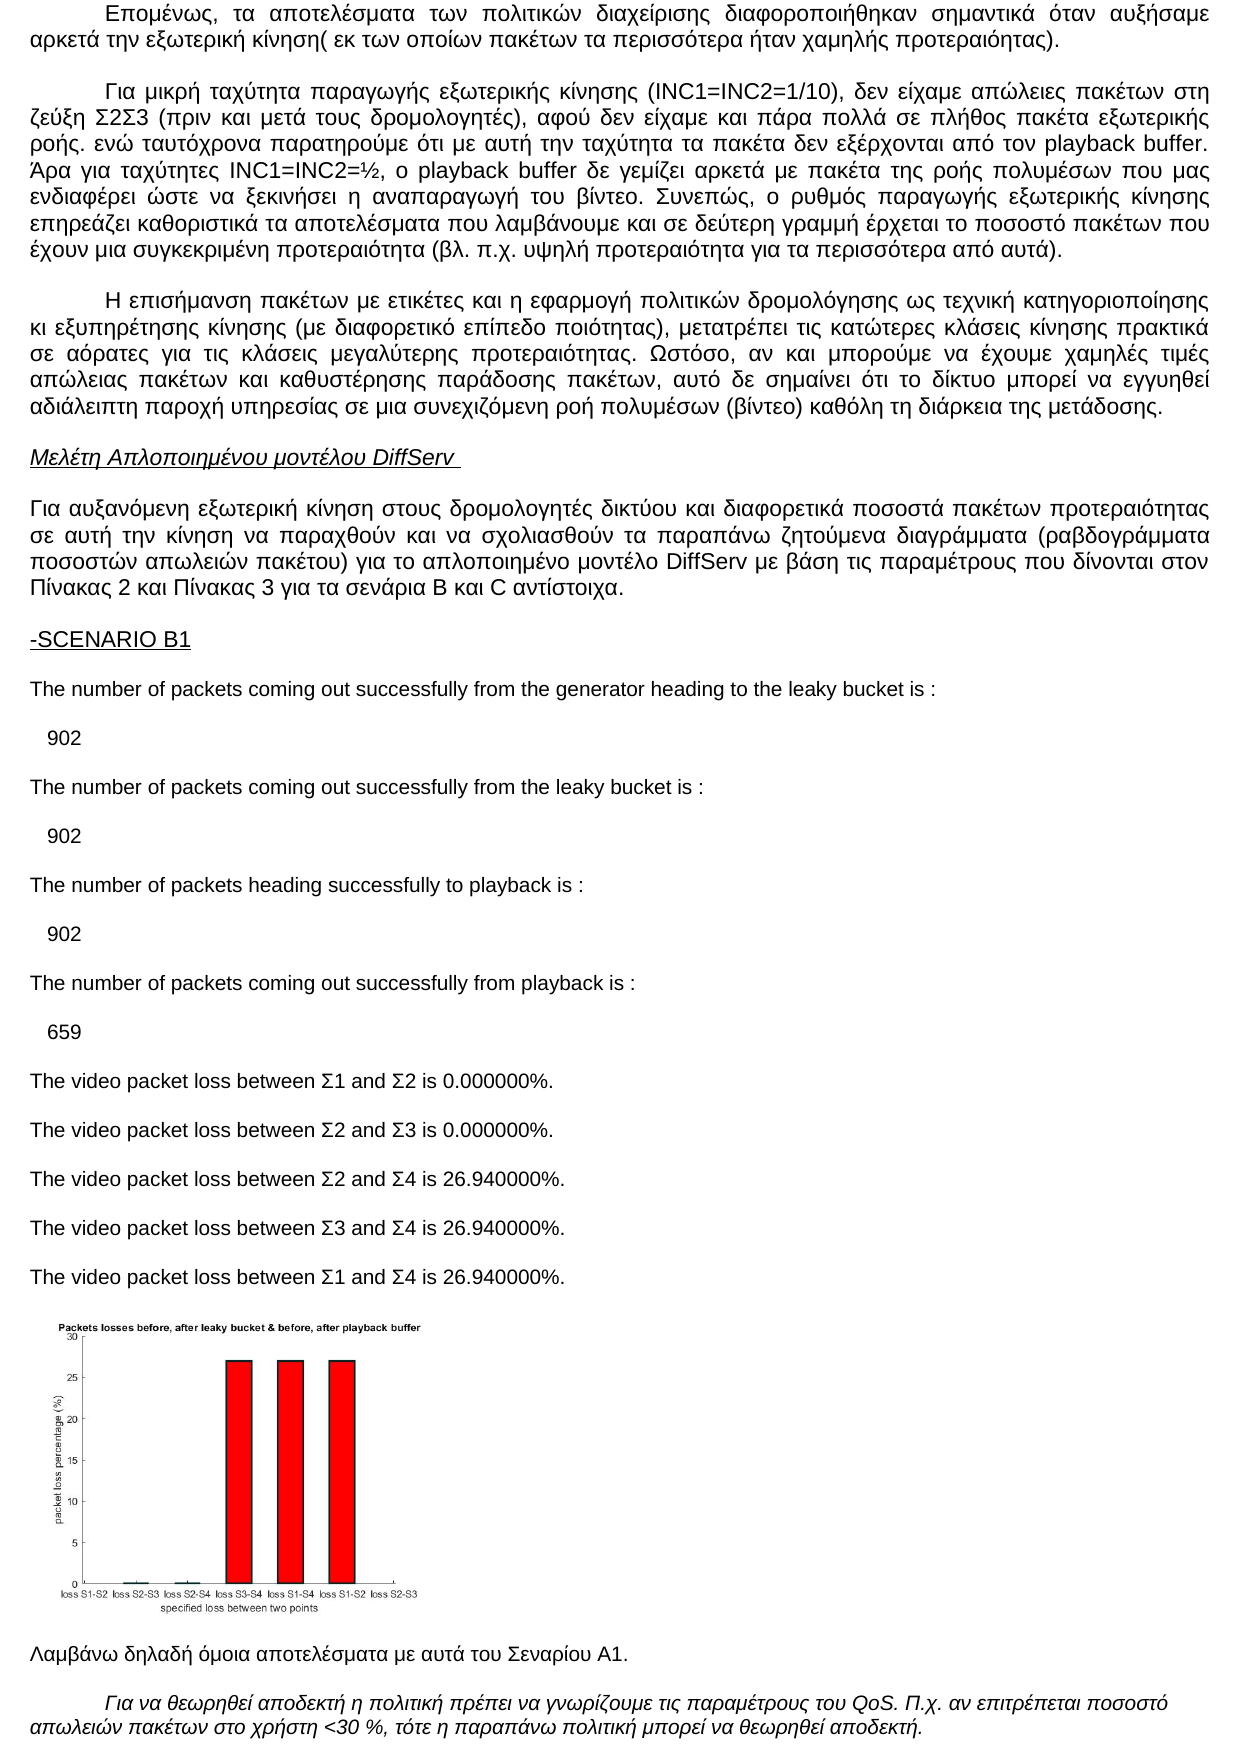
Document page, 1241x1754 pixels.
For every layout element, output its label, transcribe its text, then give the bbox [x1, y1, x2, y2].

text Η επισήμανση πακέτων με ετικέτες και η εφαρμογή πολιτικών δρομολόγησης ως τεχνική κατηγοριοποίησης κι εξυπηρέτησης κίνησης (με διαφορετικό επίπεδο ποιότητας), μετατρέπει τις κατώτερες κλάσεις κίνησης πρακτικά σε αόρατες για τις κλάσεις μεγαλύτερης προτεραιότητας. Ωστόσο, αν και μπορούμε να έχουμε χαμηλές τιμές απώλειας πακέτων και καθυστέρησης παράδοσης πακέτων, αυτό δε σημαίνει ότι το δίκτυο μπορεί να εγγυηθεί αδιάλειπτη παροχή υπηρεσίας σε μια συνεχιζόμενη ροή πολυμέσων (βίντεο) καθόλη τη διάρκεια της μετάδοσης. [29, 287, 1211, 419]
text Επομένως, τα αποτελέσματα των πολιτικών διαχείρισης διαφοροποιήθηκαν σημαντικά όταν αυξήσαμε αρκετά την εξωτερική κίνηση( εκ των οποίων πακέτων τα περισσότερα ήταν χαμηλής προτεραιόητας). [29, 0, 1211, 53]
text The number of packets coming out successfully from the generator heading to the leaky bucket is : [29, 677, 1211, 701]
text The video packet loss between Σ2 and Σ4 is 26.940000%. [29, 1167, 1211, 1191]
text The video packet loss between Σ3 and Σ4 is 26.940000%. [29, 1216, 1211, 1239]
text The video packet loss between Σ2 and Σ3 is 0.000000%. [29, 1118, 1211, 1142]
text The video packet loss between Σ1 and Σ4 is 26.940000%. [29, 1264, 1211, 1288]
text The video packet loss between Σ1 and Σ2 is 0.000000%. [29, 1069, 1211, 1093]
text The number of packets coming out successfully from the leaky bucket is : [29, 775, 1211, 799]
text The number of packets coming out successfully from playback is : [29, 971, 1211, 995]
text 902 [29, 726, 1211, 750]
text 659 [29, 1020, 1211, 1044]
text -SCENARIO B1 [29, 626, 1211, 652]
text 902 [29, 824, 1211, 848]
text The number of packets heading successfully to playback is : [29, 873, 1211, 897]
picture [29, 1313, 434, 1617]
text Για αυξανόμενη εξωτερική κίνηση στους δρομολογητές δικτύου και διαφορετικά ποσοστά πακέτων προτεραιότητας σε αυτή την κίνηση να παραχθούν και να σχολιασθούν τα παραπάνω ζητούμενα διαγράμματα (ραβδογράμματα ποσοστών απωλειών πακέτου) για το απλοποιημένο μοντέλο DiffServ με βάση τις παραμέτρους που δίνονται στον Πίνακας 2 και Πίνακας 3 για τα σενάρια B και C αντίστοιχα. [29, 495, 1211, 601]
text Λαμβάνω δηλαδή όμοια αποτελέσματα με αυτά του Σεναρίου Α1. [29, 1642, 1211, 1666]
text Μελέτη Απλοποιημένου μοντέλου DiffServ [29, 444, 1211, 470]
text Για να θεωρηθεί αποδεκτή η πολιτική πρέπει να γνωρίζουμε τις παραμέτρους του QoS. Π.χ. αν επιτρέπεται ποσοστό απωλειών πακέτων στο χρήστη <30 %, τότε η παραπάνω πολιτική μπορεί να θεωρηθεί αποδεκτή. [29, 1691, 1211, 1738]
text Για μικρή ταχύτητα παραγωγής εξωτερικής κίνησης (INC1=INC2=1/10), δεν είχαμε απώλειες πακέτων στη ζεύξη Σ2Σ3 (πριν και μετά τους δρομολογητές), αφού δεν είχαμε και πάρα πολλά σε πλήθος πακέτα εξωτερικής ροής. ενώ ταυτόχρονα παρατηρούμε ότι με αυτή την ταχύτητα τα πακέτα δεν εξέρχονται από τον playback buffer. Άρα για ταχύτητες ΙNC1=INC2=½, ο playback buffer δε γεμίζει αρκετά με πακέτα της ροής πολυμέσων που μας ενδιαφέρει ώστε να ξεκινήσει η αναπαραγωγή του βίντεο. Συνεπώς, ο ρυθμός παραγωγής εξωτερικής κίνησης επηρεάζει καθοριστικά τα αποτελέσματα που λαμβάνουμε και σε δεύτερη γραμμή έρχεται το ποσοστό πακέτων που έχουν μια συγκεκριμένη προτεραιότητα (βλ. π.χ. υψηλή προτεραιότητα για τα περισσότερα από αυτά). [29, 78, 1211, 262]
text 902 [29, 922, 1211, 946]
